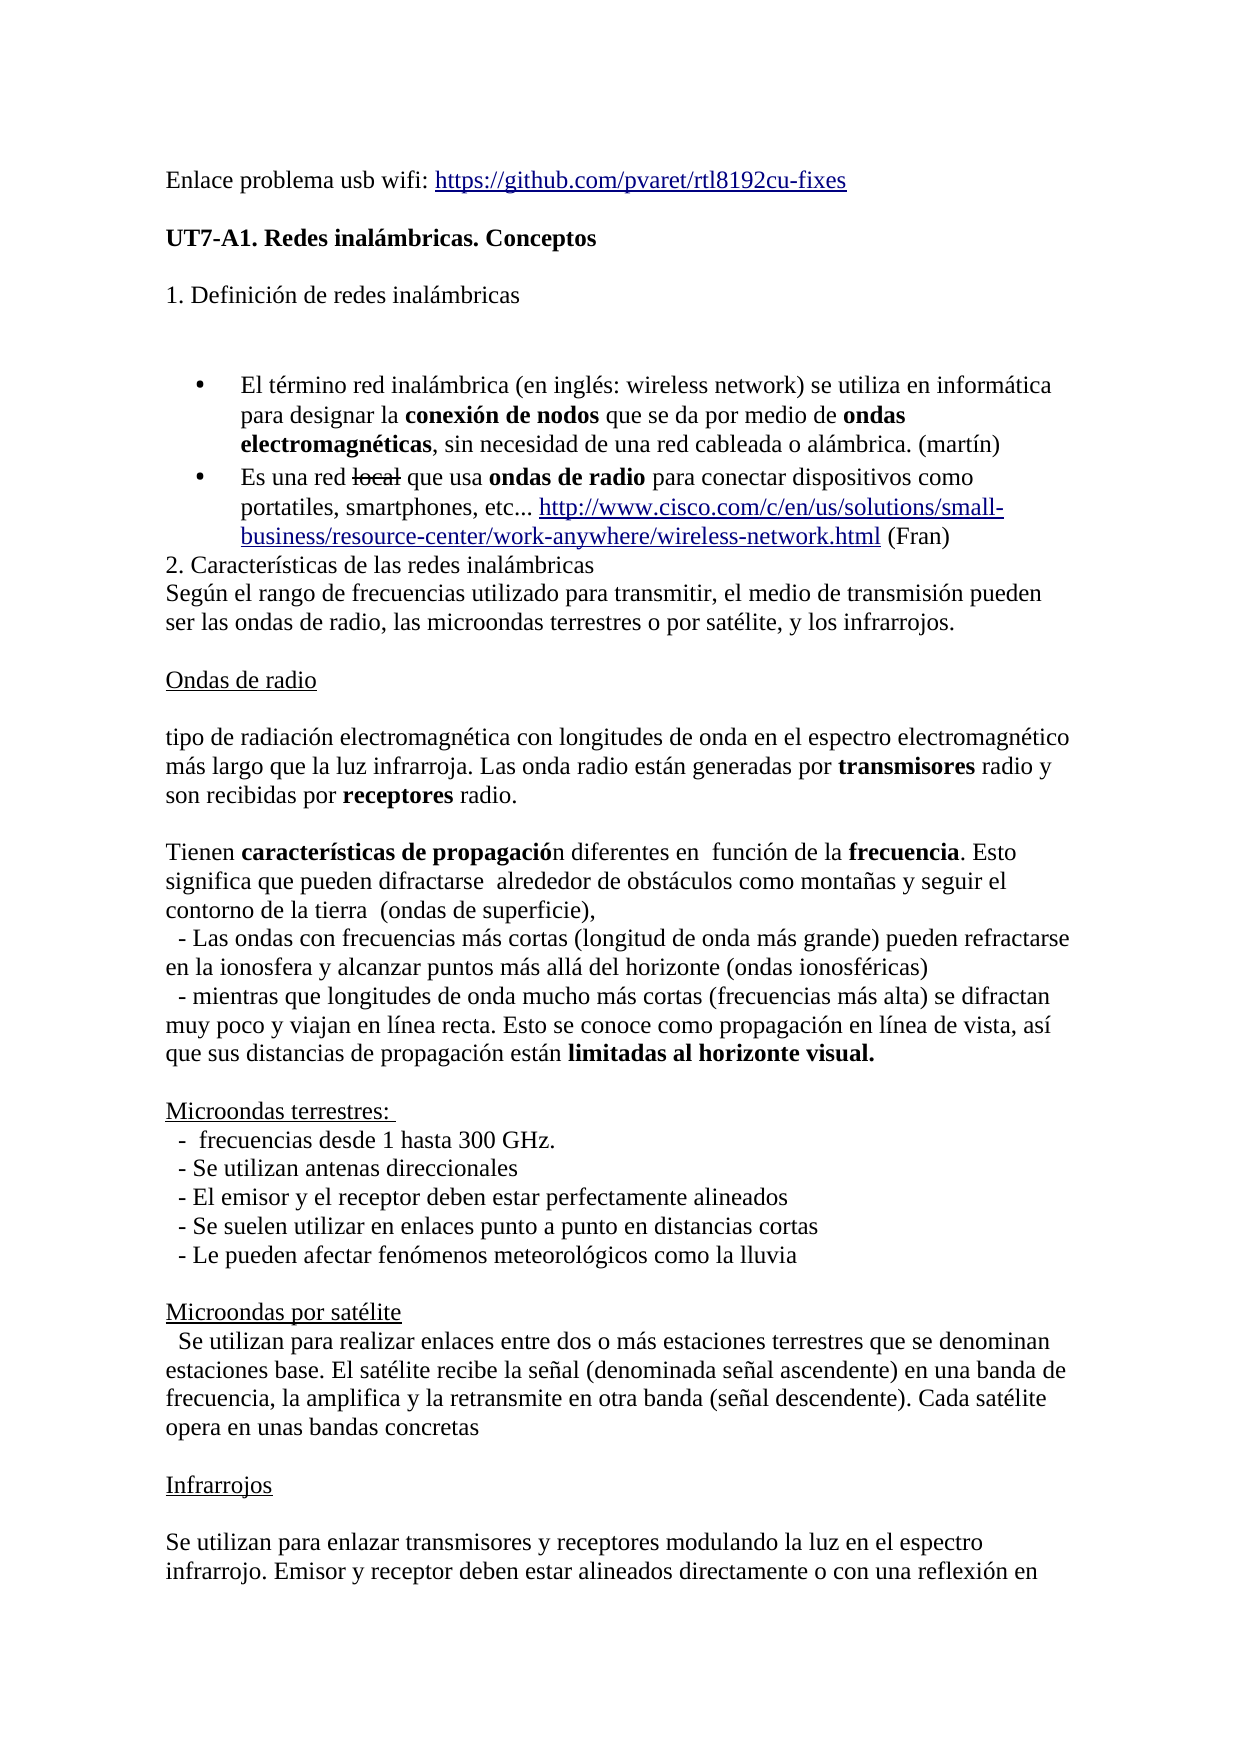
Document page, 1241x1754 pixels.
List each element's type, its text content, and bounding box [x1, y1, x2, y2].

list Es una red local que usa ondas de radio para conectar dispositivos como portatiles, smartphones, etc... http://www.cisco.com/c/en/us/solutions/small-business/resource-center/work-anywhere/wireless-network.html (Fran) [195, 458, 1075, 550]
list El término red inalámbrica (en inglés: wireless network) se utiliza en informática para designar la conexión de nodos que se da por medio de ondas electromagnéticas, sin necesidad de una red cableada o alámbrica. (martín) [195, 367, 1075, 458]
text 2. Características de las redes inalámbricas Según el rango de frecuencias utilizado para transmitir, el medio de transmisión pueden ser las ondas de radio, las microondas terrestres o por satélite, y los infrarrojos. Ondas de radio tipo de radiación electromagnética con longitudes de onda en el espectro electromagnético más largo que la luz infrarroja. Las onda radio están generadas por transmisores radio y son recibidas por receptores radio. Tienen características de propagación diferentes en función de la frecuencia. Esto significa que pueden difractarse alrededor de obstáculos como montañas y seguir el contorno de la tierra (ondas de superficie), - Las ondas con frecuencias más cortas (longitud de onda más grande) pueden refractarse en la ionosfera y alcanzar puntos más allá del horizonte (ondas ionosféricas) - mientras que longitudes de onda mucho más cortas (frecuencias más alta) se difractan muy poco y viajan en línea recta. Esto se conoce como propagación en línea de vista, así que sus distancias de propagación están limitadas al horizonte visual. Microondas terrestres: - frecuencias desde 1 hasta 300 GHz. - Se utilizan antenas direccionales - El emisor y el receptor deben estar perfectamente alineados - Se suelen utilizar en enlaces punto a punto en distancias cortas - Le pueden afectar fenómenos meteorológicos como la lluvia Microondas por satélite Se utilizan para realizar enlaces entre dos o más estaciones terrestres que se denominan estaciones base. El satélite recibe la señal (denominada señal ascendente) en una banda de frecuencia, la amplifica y la retransmite en otra banda (señal descendente). Cada satélite opera en unas bandas concretas Infrarrojos Se utilizan para enlazar transmisores y receptores modulando la luz en el espectro infrarrojo. Emisor y receptor deben estar alineados directamente o con una reflexión en [165, 550, 1075, 1585]
text Enlace problema usb wifi: https://github.com/pvaret/rtl8192cu-fixes UT7-A1. Redes inalámbricas. Conceptos 1. Definición de redes inalámbricas [165, 165, 1075, 367]
